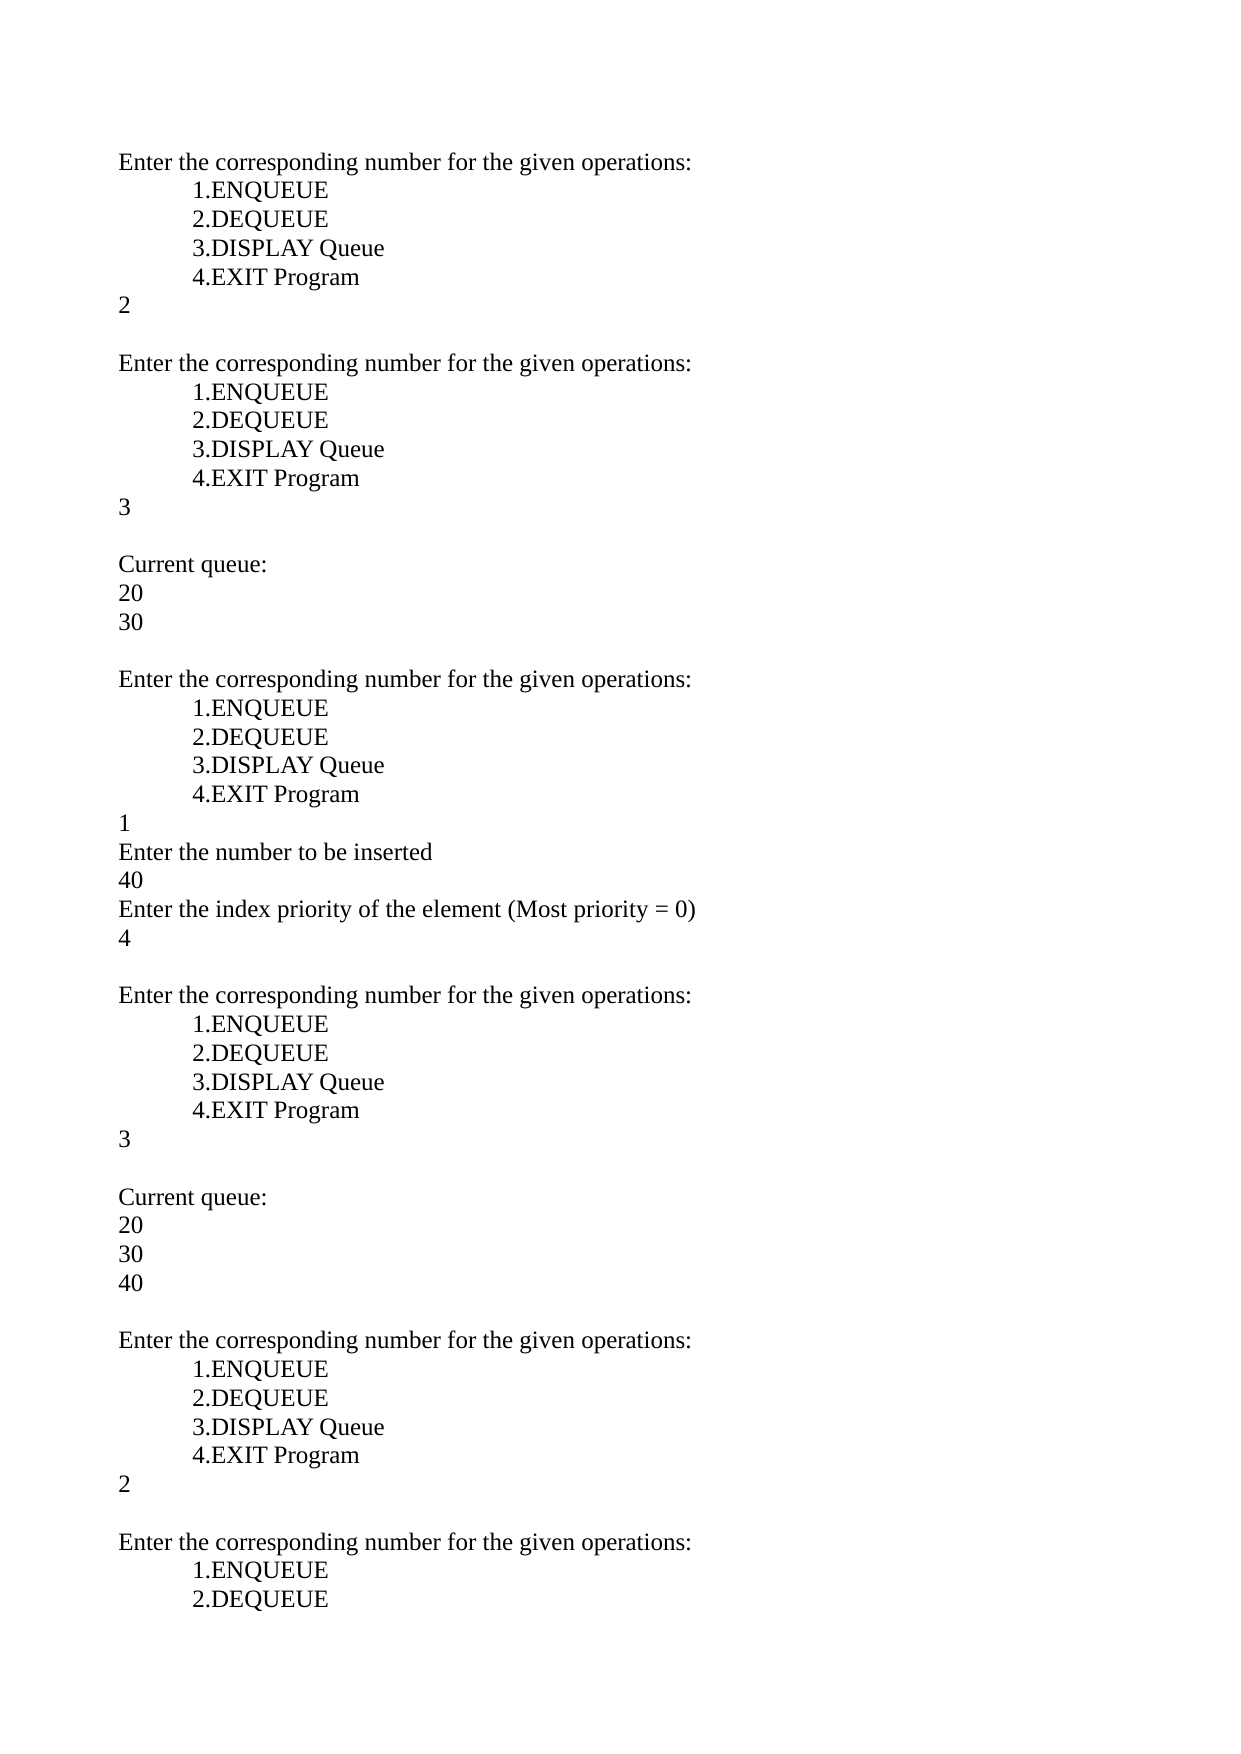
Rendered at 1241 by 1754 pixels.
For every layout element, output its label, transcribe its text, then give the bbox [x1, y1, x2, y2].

text 20 [118, 578, 1122, 607]
text 40 [118, 866, 1122, 894]
text Enter the corresponding number for the given operations: [118, 147, 1122, 176]
text 3 [118, 492, 1122, 521]
text Current queue: [118, 549, 1122, 578]
text 2.DEQUEUE [118, 722, 1122, 751]
text 4 [118, 923, 1122, 952]
text Enter the corresponding number for the given operations: [118, 981, 1122, 1009]
text 2.DEQUEUE [118, 406, 1122, 434]
text Enter the corresponding number for the given operations: [118, 664, 1122, 693]
text 4.EXIT Program [118, 463, 1122, 492]
text 40 [118, 1268, 1122, 1297]
text 2 [118, 1469, 1122, 1498]
text Enter the index priority of the element (Most priority = 0) [118, 894, 1122, 923]
text 3.DISPLAY Queue [118, 434, 1122, 463]
text 1 [118, 808, 1122, 837]
text 1.ENQUEUE [118, 1009, 1122, 1038]
text 1.ENQUEUE [118, 1354, 1122, 1383]
text Enter the corresponding number for the given operations: [118, 348, 1122, 377]
text 3.DISPLAY Queue [118, 1067, 1122, 1096]
text 3.DISPLAY Queue [118, 751, 1122, 779]
text 4.EXIT Program [118, 1096, 1122, 1124]
text 30 [118, 1239, 1122, 1268]
text 3.DISPLAY Queue [118, 233, 1122, 262]
text 4.EXIT Program [118, 1441, 1122, 1469]
text 3.DISPLAY Queue [118, 1412, 1122, 1441]
text 30 [118, 607, 1122, 636]
text 2 [118, 291, 1122, 319]
text 3 [118, 1124, 1122, 1153]
text 2.DEQUEUE [118, 204, 1122, 233]
text 1.ENQUEUE [118, 377, 1122, 406]
text 1.ENQUEUE [118, 1556, 1122, 1584]
text 2.DEQUEUE [118, 1038, 1122, 1067]
text 2.DEQUEUE [118, 1383, 1122, 1412]
text Enter the corresponding number for the given operations: [118, 1326, 1122, 1354]
text 2.DEQUEUE [118, 1584, 1122, 1613]
text 4.EXIT Program [118, 262, 1122, 291]
text 20 [118, 1211, 1122, 1239]
text 1.ENQUEUE [118, 693, 1122, 722]
text Enter the number to be inserted [118, 837, 1122, 866]
text Enter the corresponding number for the given operations: [118, 1527, 1122, 1556]
text 4.EXIT Program [118, 779, 1122, 808]
text 1.ENQUEUE [118, 176, 1122, 204]
text Current queue: [118, 1182, 1122, 1211]
